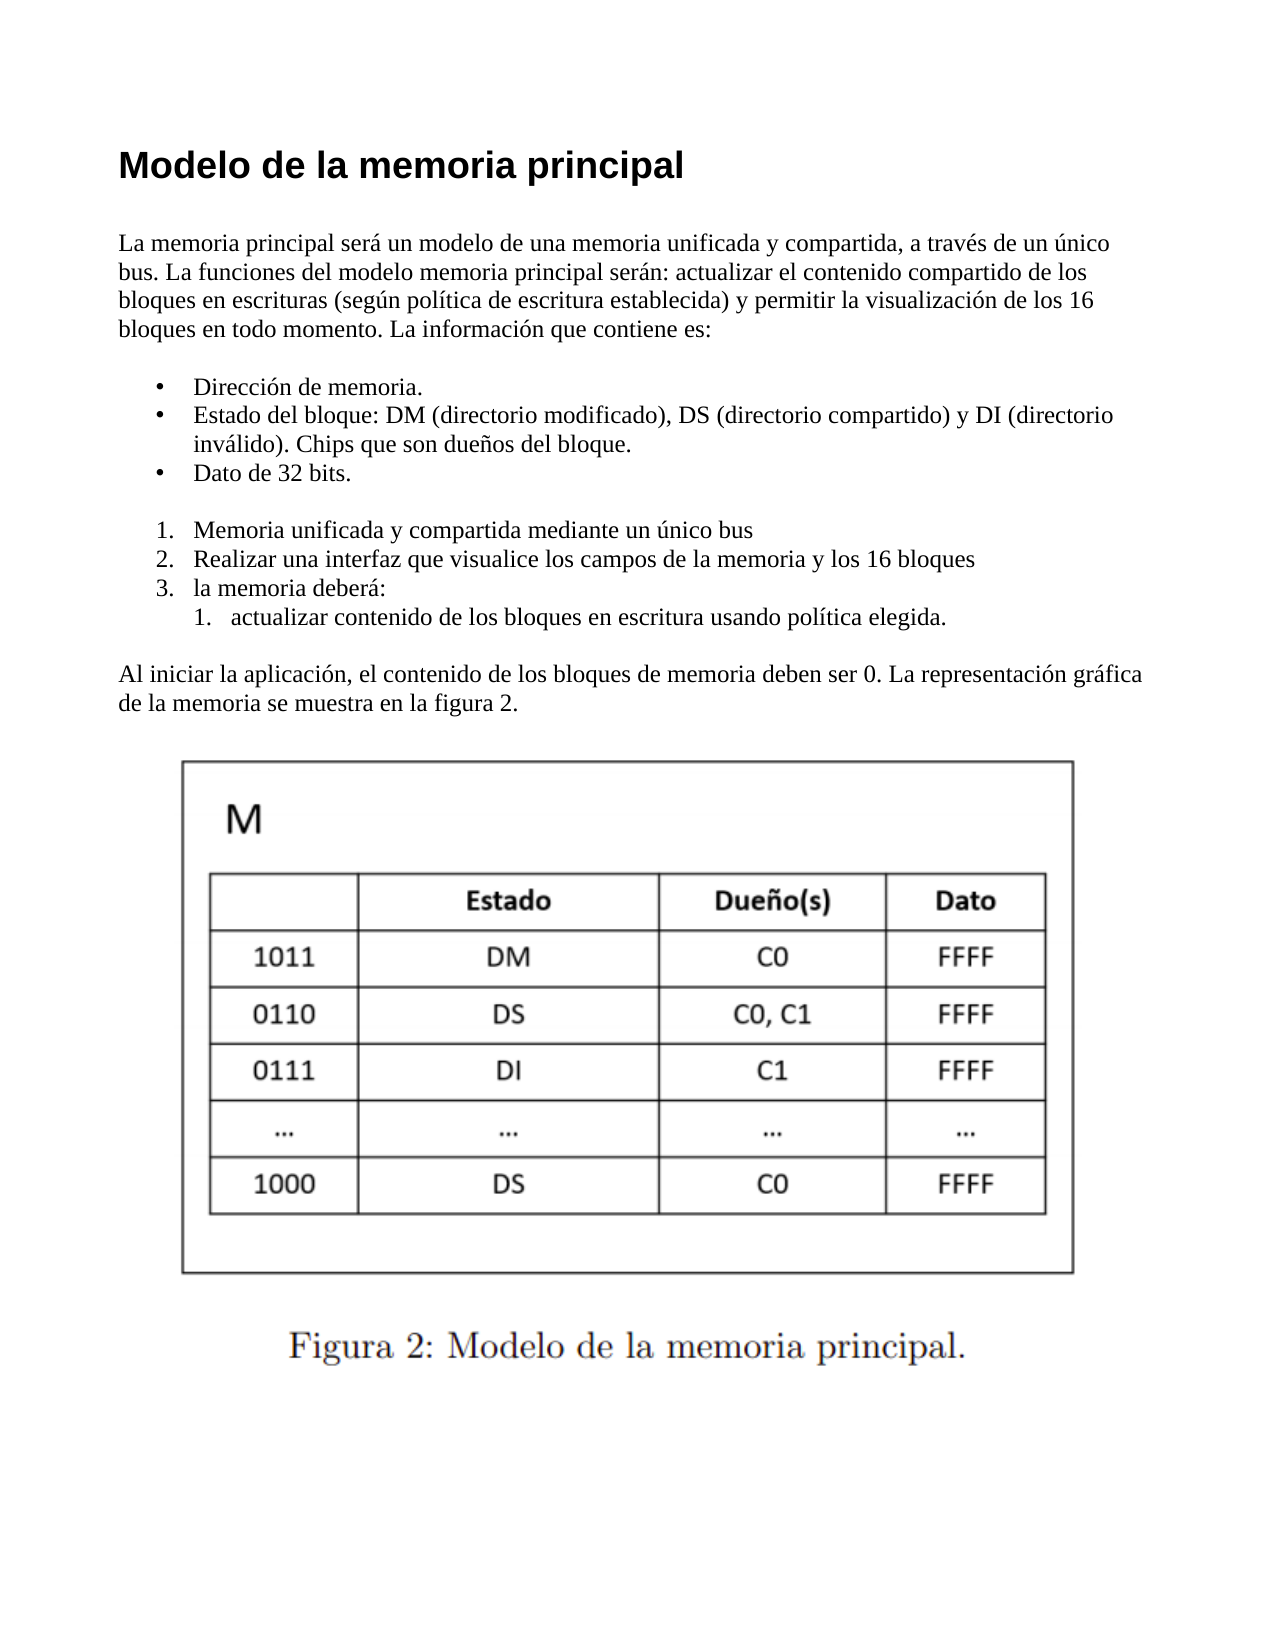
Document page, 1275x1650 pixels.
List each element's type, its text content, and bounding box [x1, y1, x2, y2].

list Estado del bloque: DM (directorio modificado), DS (directorio compartido) y DI (directorio inválido). Chips que son dueños del bloque. [156, 401, 1157, 458]
text Al iniciar la aplicación, el contenido de los bloques de memoria deben ser 0. La representación gráfica de la memoria se muestra en la figura 2. [118, 659, 1157, 717]
text La memoria principal será un modelo de una memoria unificada y compartida, a través de un único bus. La funciones del modelo memoria principal serán: actualizar el contenido compartido de los bloques en escrituras (según política de escritura establecida) y permitir la visualización de los 16 bloques en todo momento. La información que contiene es: [118, 228, 1157, 343]
list Realizar una interfaz que visualice los campos de la memoria y los 16 bloques [156, 544, 1157, 573]
list la memoria deberá: [156, 573, 1157, 602]
list Memoria unificada y compartida mediante un único bus [156, 516, 1157, 544]
picture [158, 745, 1117, 1405]
list actualizar contenido de los bloques en escritura usando política elegida. [193, 602, 1157, 631]
list Dato de 32 bits. [156, 458, 1157, 487]
list Dirección de memoria. [156, 372, 1157, 401]
subtitle Modelo de la memoria principal [118, 143, 1157, 187]
